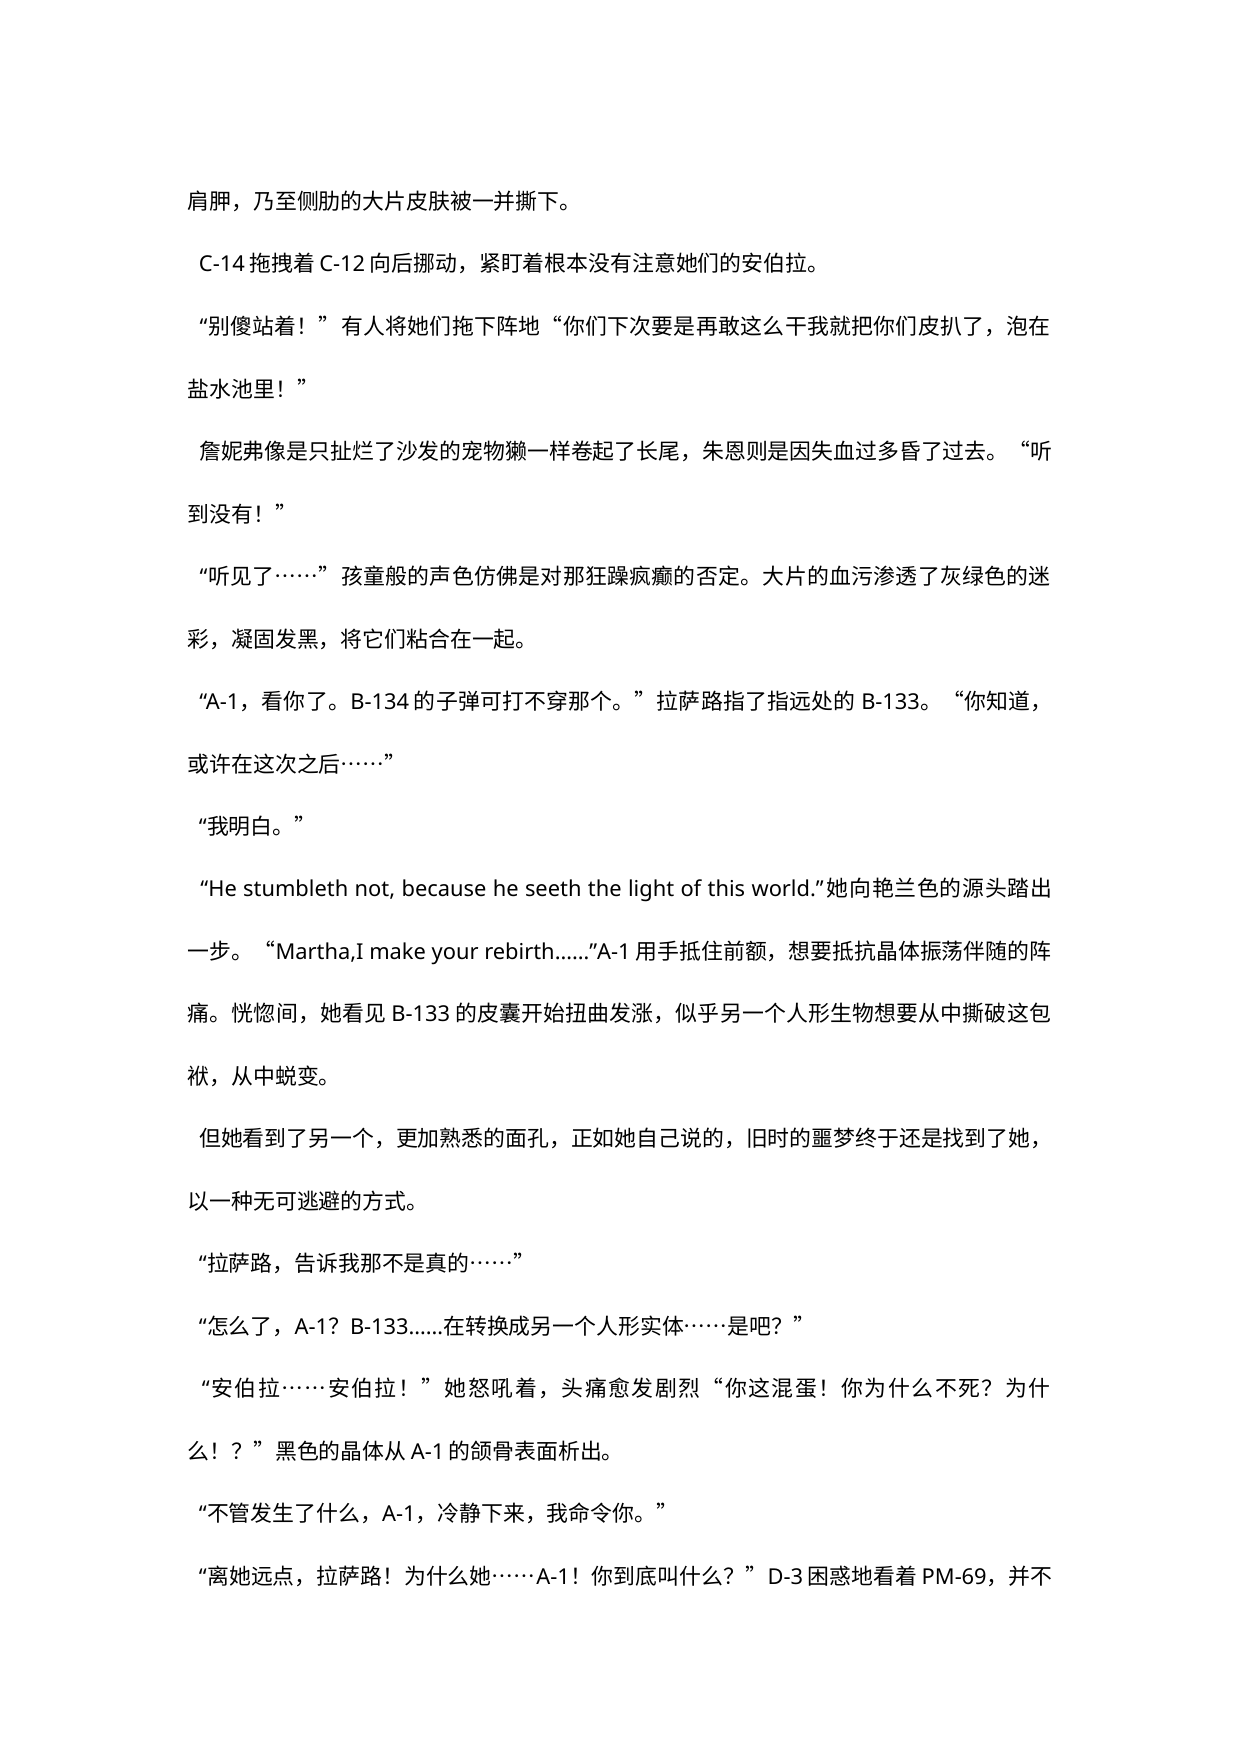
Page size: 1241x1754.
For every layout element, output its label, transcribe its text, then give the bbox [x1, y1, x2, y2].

text “怎么了，A-1？B-133……在转换成另一个人形实体……是吧？” [187, 1283, 1053, 1346]
text “He stumbleth not, because he seeth the light of this world.”她向艳兰色的源头踏出一步。“Martha,I make your rebirth……”A-1用手抵住前额，想要抵抗晶体振荡伴随的阵痛。恍惚间，她看见B-133的皮囊开始扭曲发涨，似乎另一个人形生物想要从中撕破这包袱，从中蜕变。 [187, 846, 1053, 1096]
text “别傻站着！”有人将她们拖下阵地“你们下次要是再敢这么干我就把你们皮扒了，泡在盐水池里！” [187, 283, 1053, 408]
text 但她看到了另一个，更加熟悉的面孔，正如她自己说的，旧时的噩梦终于还是找到了她，以一种无可逃避的方式。 [187, 1096, 1053, 1221]
text “离她远点，拉萨路！为什么她……A-1！你到底叫什么？”D-3困惑地看着PM-69，并不 [187, 1533, 1053, 1596]
text “我明白。” [187, 783, 1053, 846]
text “拉萨路，告诉我那不是真的……” [187, 1221, 1053, 1283]
text “听见了……”孩童般的声色仿佛是对那狂躁疯癫的否定。大片的血污渗透了灰绿色的迷彩，凝固发黑，将它们粘合在一起。 [187, 533, 1053, 658]
text “A-1，看你了。B-134的子弹可打不穿那个。”拉萨路指了指远处的B-133。“你知道，或许在这次之后……” [187, 658, 1053, 783]
text “安伯拉……安伯拉！”她怒吼着，头痛愈发剧烈“你这混蛋！你为什么不死？为什么！？”黑色的晶体从A-1的颌骨表面析出。 [187, 1346, 1053, 1471]
text C-14拖拽着C-12向后挪动，紧盯着根本没有注意她们的安伯拉。 [187, 221, 1053, 283]
text 詹妮弗像是只扯烂了沙发的宠物獭一样卷起了长尾，朱恩则是因失血过多昏了过去。“听到没有！” [187, 408, 1053, 533]
text “不管发生了什么，A-1，冷静下来，我命令你。” [187, 1471, 1053, 1533]
text 她诡谲怪诞地笑了起来，A-1似乎注意到了这点，沉默着放下了背后悬挂的石碑。朱恩的手在碰触到安伯拉肢体的瞬间，粗糙的金属晶体沿着暴露出的骨骼与筋腱如渗透海绵的水般浮现在表面。C-12扭动身体，想要将手臂沿肩膀扭扯下来，但如同被鬣狗钳牢的羚羊，挣脱并不总是那么容易。詹妮弗，从电浆云中抽出手臂，扑向挣扎的朱恩。鲜血迸发涌出，肩胛，乃至侧肋的大片皮肤被一并撕下。 [187, 158, 1053, 221]
